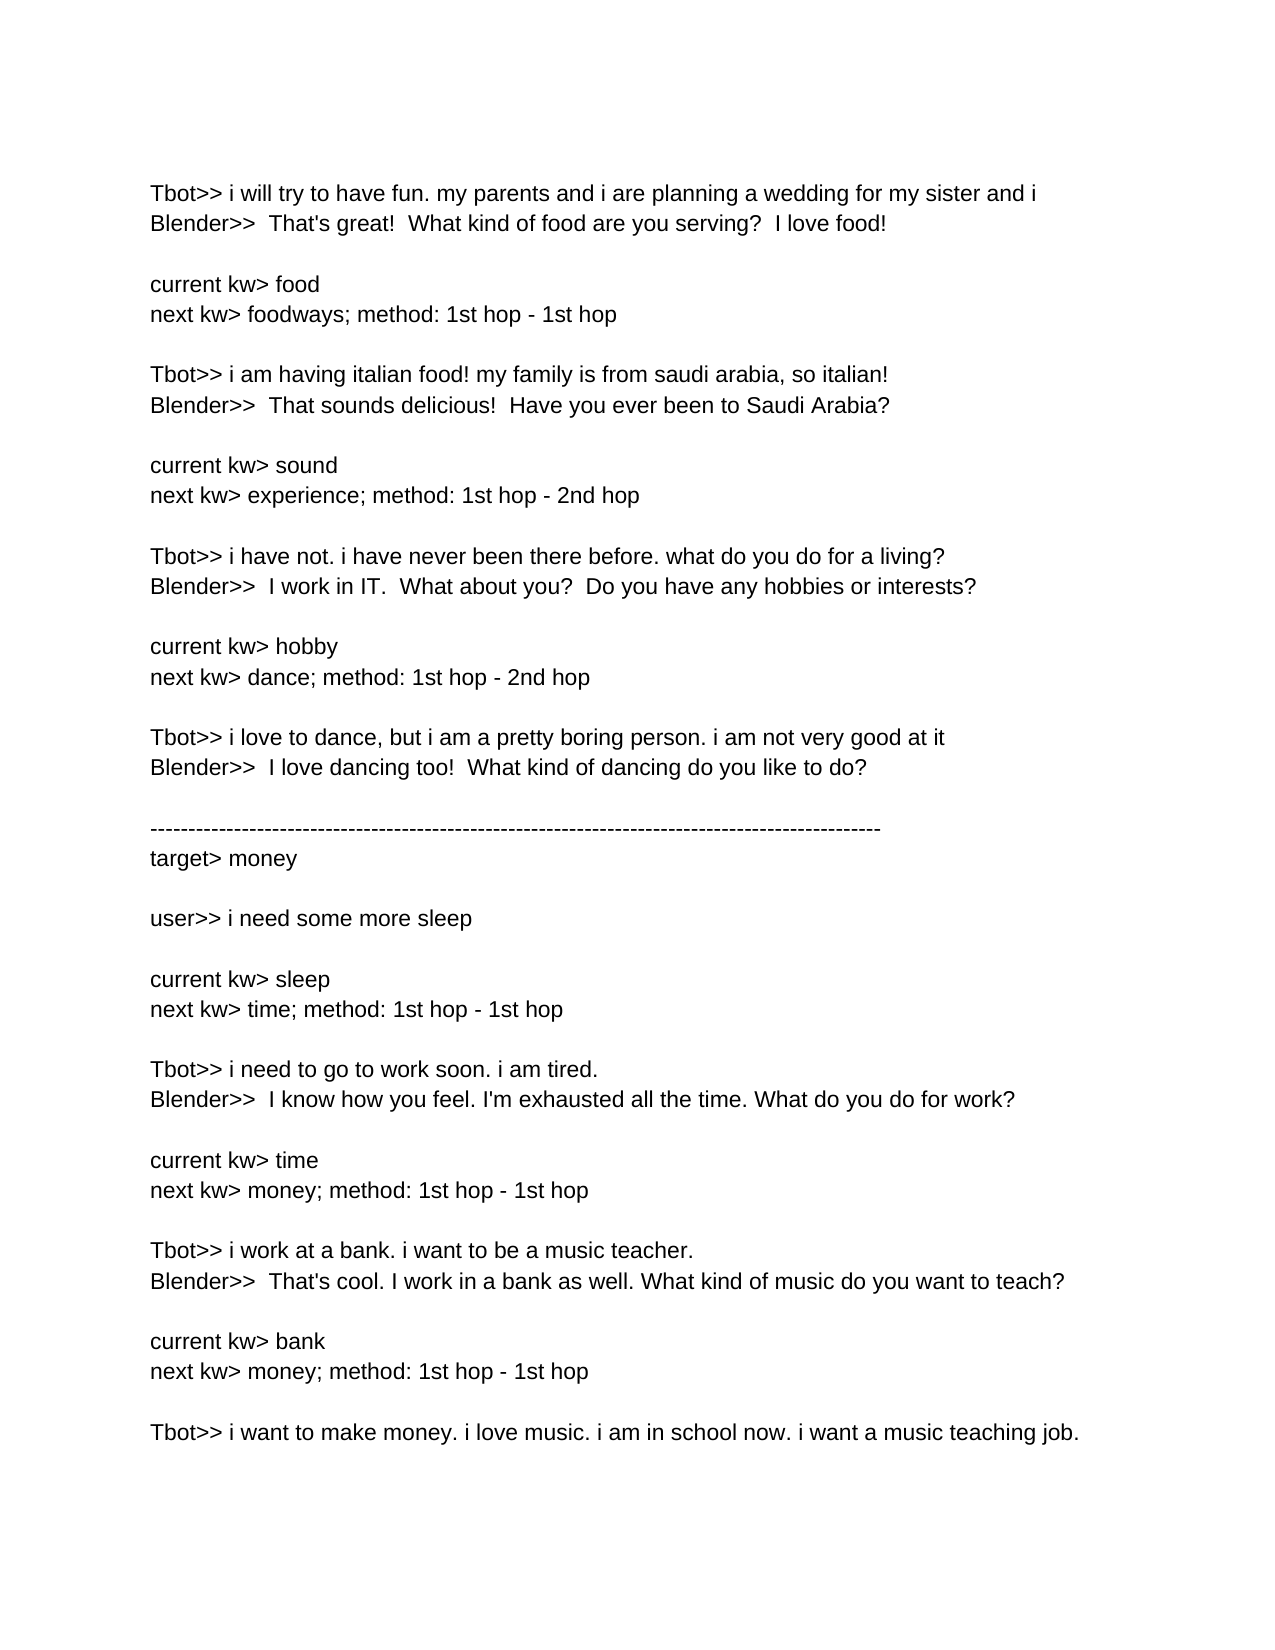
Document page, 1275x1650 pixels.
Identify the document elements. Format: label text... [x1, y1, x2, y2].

text Tbot>> i work at a bank. i want to be a music teacher. [150, 1237, 1125, 1264]
text current kw> food [150, 271, 1125, 297]
text next kw> foodways; method: 1st hop - 1st hop [150, 301, 1125, 327]
text Tbot>> i need to go to work soon. i am tired. [150, 1056, 1125, 1083]
text Blender>> That's great! What kind of food are you serving? I love food! [150, 210, 1125, 237]
text Tbot>> i love to dance, but i am a pretty boring person. i am not very good at it [150, 724, 1125, 750]
text next kw> experience; method: 1st hop - 2nd hop [150, 482, 1125, 509]
text user>> i need some more sleep [150, 905, 1125, 932]
text Blender>> I love dancing too! What kind of dancing do you like to do? [150, 754, 1125, 781]
text current kw> sound [150, 452, 1125, 478]
text Tbot>> i will try to have fun. my parents and i are planning a wedding for my sister and i [150, 180, 1125, 207]
text Tbot>> i want to make money. i love music. i am in school now. i want a music teaching job. [150, 1419, 1125, 1445]
text next kw> dance; method: 1st hop - 2nd hop [150, 663, 1125, 690]
text Blender>> That's cool. I work in a bank as well. What kind of music do you want to teach? [150, 1268, 1125, 1294]
text Blender>> I work in IT. What about you? Do you have any hobbies or interests? [150, 573, 1125, 599]
text next kw> money; method: 1st hop - 1st hop [150, 1358, 1125, 1385]
text current kw> sleep [150, 966, 1125, 992]
text current kw> time [150, 1147, 1125, 1173]
text target> money [150, 845, 1125, 871]
text Blender>> I know how you feel. I'm exhausted all the time. What do you do for work? [150, 1086, 1125, 1113]
text next kw> time; method: 1st hop - 1st hop [150, 996, 1125, 1022]
text Blender>> That sounds delicious! Have you ever been to Saudi Arabia? [150, 392, 1125, 418]
text current kw> hobby [150, 633, 1125, 660]
text next kw> money; method: 1st hop - 1st hop [150, 1177, 1125, 1203]
text current kw> bank [150, 1328, 1125, 1354]
text ------------------------------------------------------------------------------------------------ [150, 814, 1125, 841]
text Tbot>> i am having italian food! my family is from saudi arabia, so italian! [150, 361, 1125, 388]
text Tbot>> i have not. i have never been there before. what do you do for a living? [150, 543, 1125, 569]
